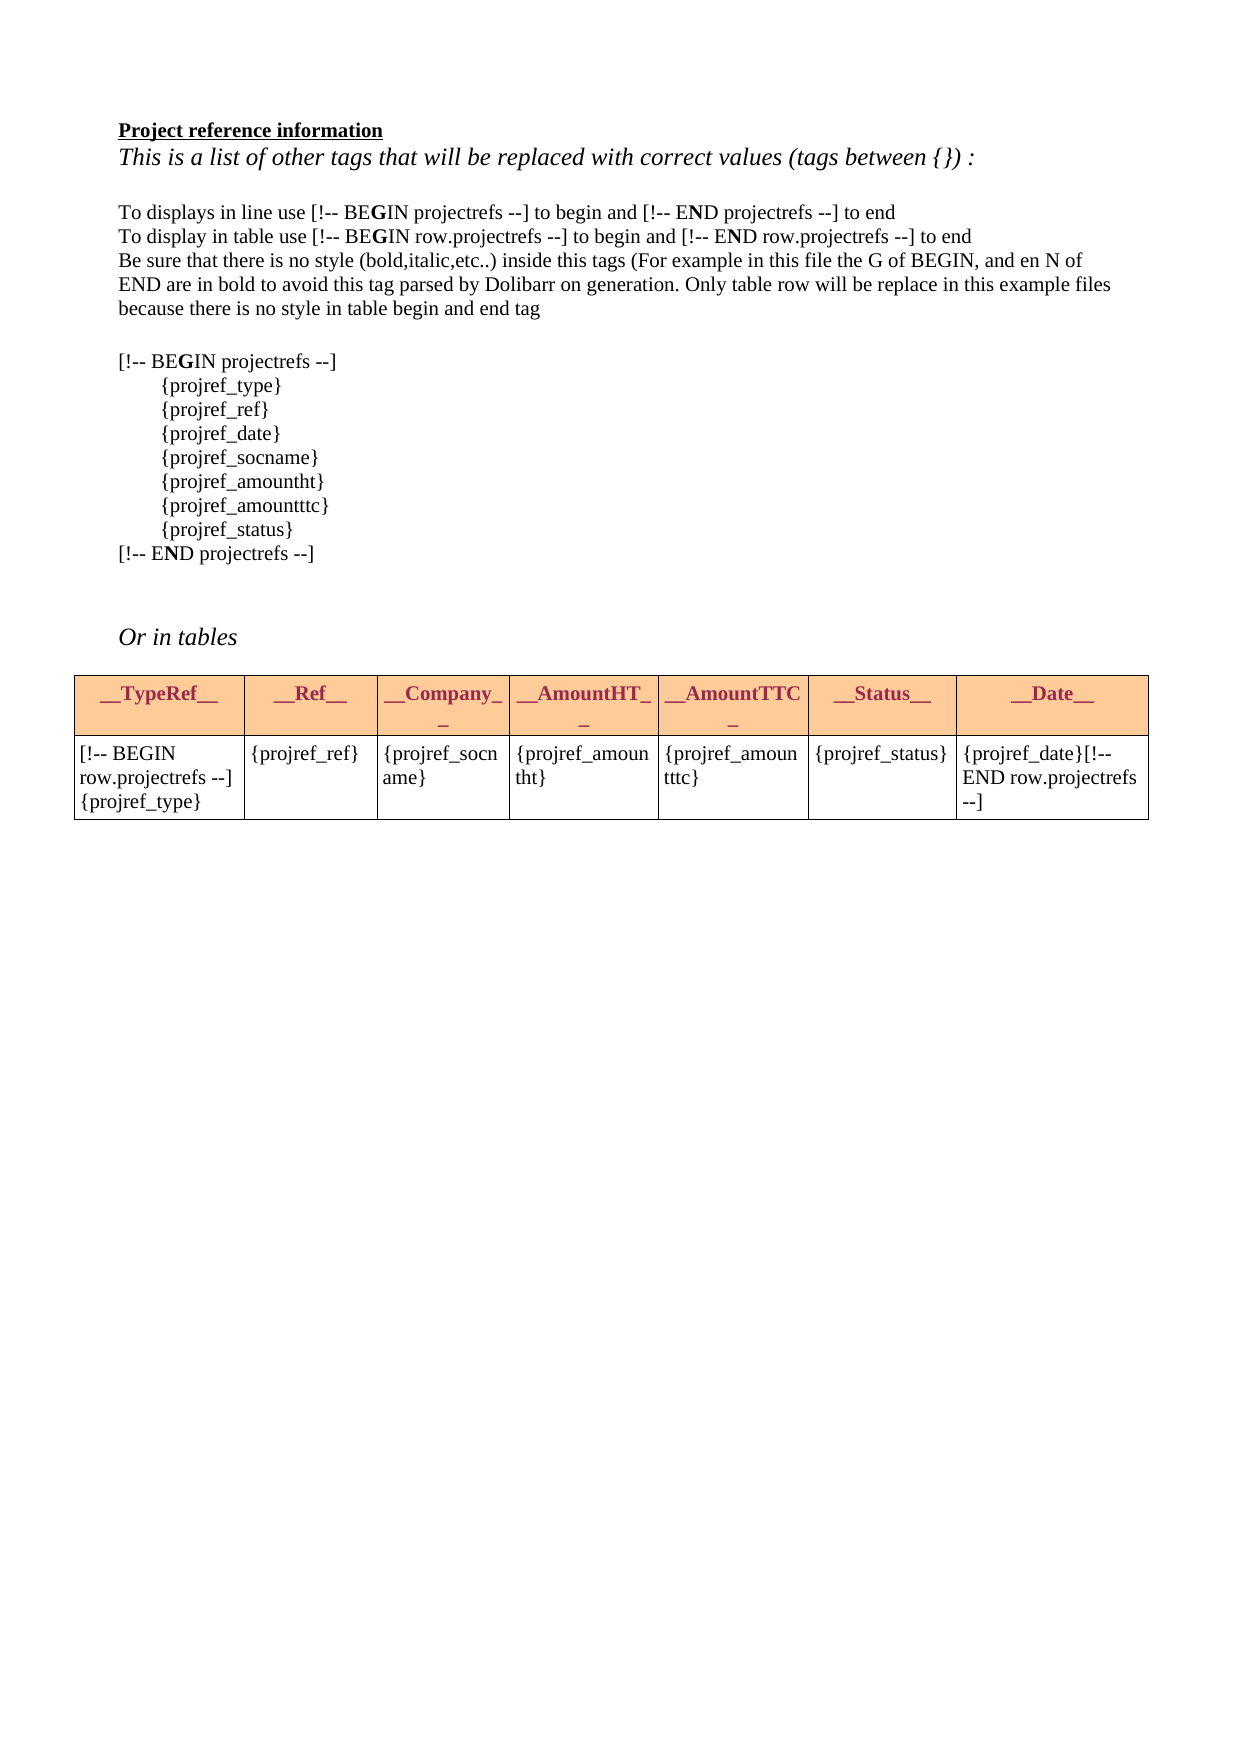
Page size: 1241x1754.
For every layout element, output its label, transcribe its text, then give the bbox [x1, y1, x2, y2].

text {projref_status} [118, 517, 1122, 541]
table_header __AmountHT__ [510, 676, 658, 735]
text [!-- BEGIN projectrefs --] [118, 349, 1122, 373]
table_cell {projref_ref} [245, 736, 377, 819]
table_header __AmountTTC_ [659, 676, 808, 735]
text {projref_amountht} [118, 469, 1122, 493]
text To displays in line use [!-- BEGIN projectrefs --] to begin and [!-- END projectrefs --] to end [118, 200, 1122, 224]
table_cell {projref_amountht} [510, 736, 658, 819]
text Or in tables [118, 622, 1122, 651]
table_header __Date__ [957, 676, 1148, 735]
text {projref_socname} [118, 445, 1122, 469]
table_header __TypeRef__ [75, 676, 244, 735]
text [!-- END projectrefs --] [118, 541, 1122, 565]
text {projref_type} [118, 373, 1122, 397]
table_header __Ref__ [245, 676, 377, 735]
text {projref_amountttc} [118, 493, 1122, 517]
text {projref_date} [118, 421, 1122, 445]
table_cell {projref_amountttc} [659, 736, 808, 819]
table_cell {projref_date}[!-- END row.projectrefs --] [957, 736, 1148, 819]
text Be sure that there is no style (bold,italic,etc..) inside this tags (For example in this file the G of BEGIN, and en N of END are in bold to avoid this tag parsed by Dolibarr on generation. Only table row will be replace in this example files because there is no style in table begin and end tag [118, 248, 1122, 320]
text This is a list of other tags that will be replaced with correct values (tags between {}) : [118, 142, 1122, 171]
table_header __Company__ [378, 676, 509, 735]
text Project reference information [118, 118, 1122, 142]
table_cell {projref_status} [809, 736, 956, 819]
table_cell {projref_socname} [378, 736, 509, 819]
table_cell [!-- BEGIN row.projectrefs --]{projref_type} [75, 736, 244, 819]
text To display in table use [!-- BEGIN row.projectrefs --] to begin and [!-- END row.projectrefs --] to end [118, 224, 1122, 248]
text {projref_ref} [118, 397, 1122, 421]
table_header __Status__ [809, 676, 956, 735]
